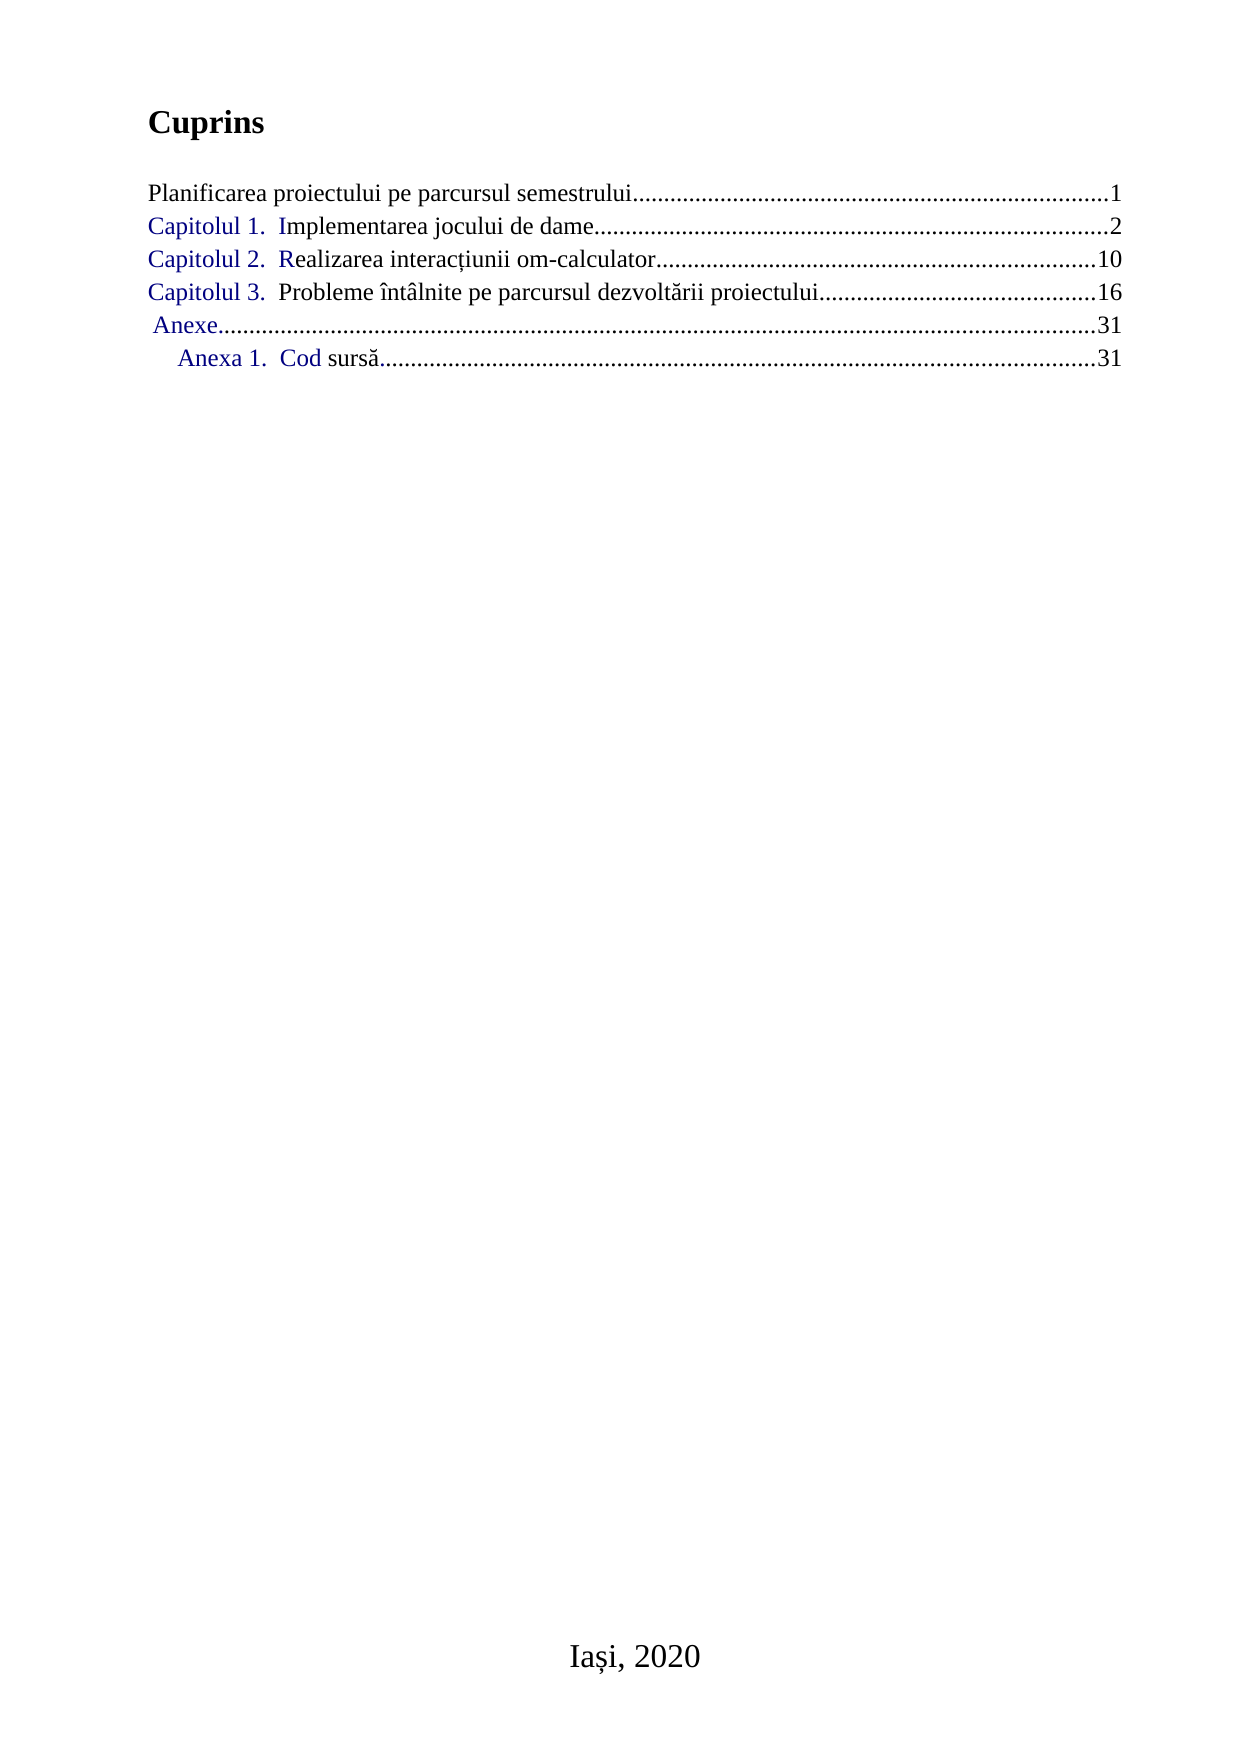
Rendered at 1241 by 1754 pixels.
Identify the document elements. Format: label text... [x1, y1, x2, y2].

text Capitolul 1. Implementarea jocului de dame 2 [148, 211, 1122, 240]
text Anexa 1. Cod sursă. 31 [177, 343, 1122, 372]
text Capitolul 2. Realizarea interacțiunii om-calculator 10 [148, 244, 1122, 273]
subtitle Cuprins [148, 102, 1122, 141]
text Planificarea proiectului pe parcursul semestrului 1 [148, 178, 1122, 207]
text Anexe. 31 [148, 310, 1122, 339]
text Capitolul 3. Probleme întâlnite pe parcursul dezvoltării proiectului 16 [148, 277, 1122, 306]
